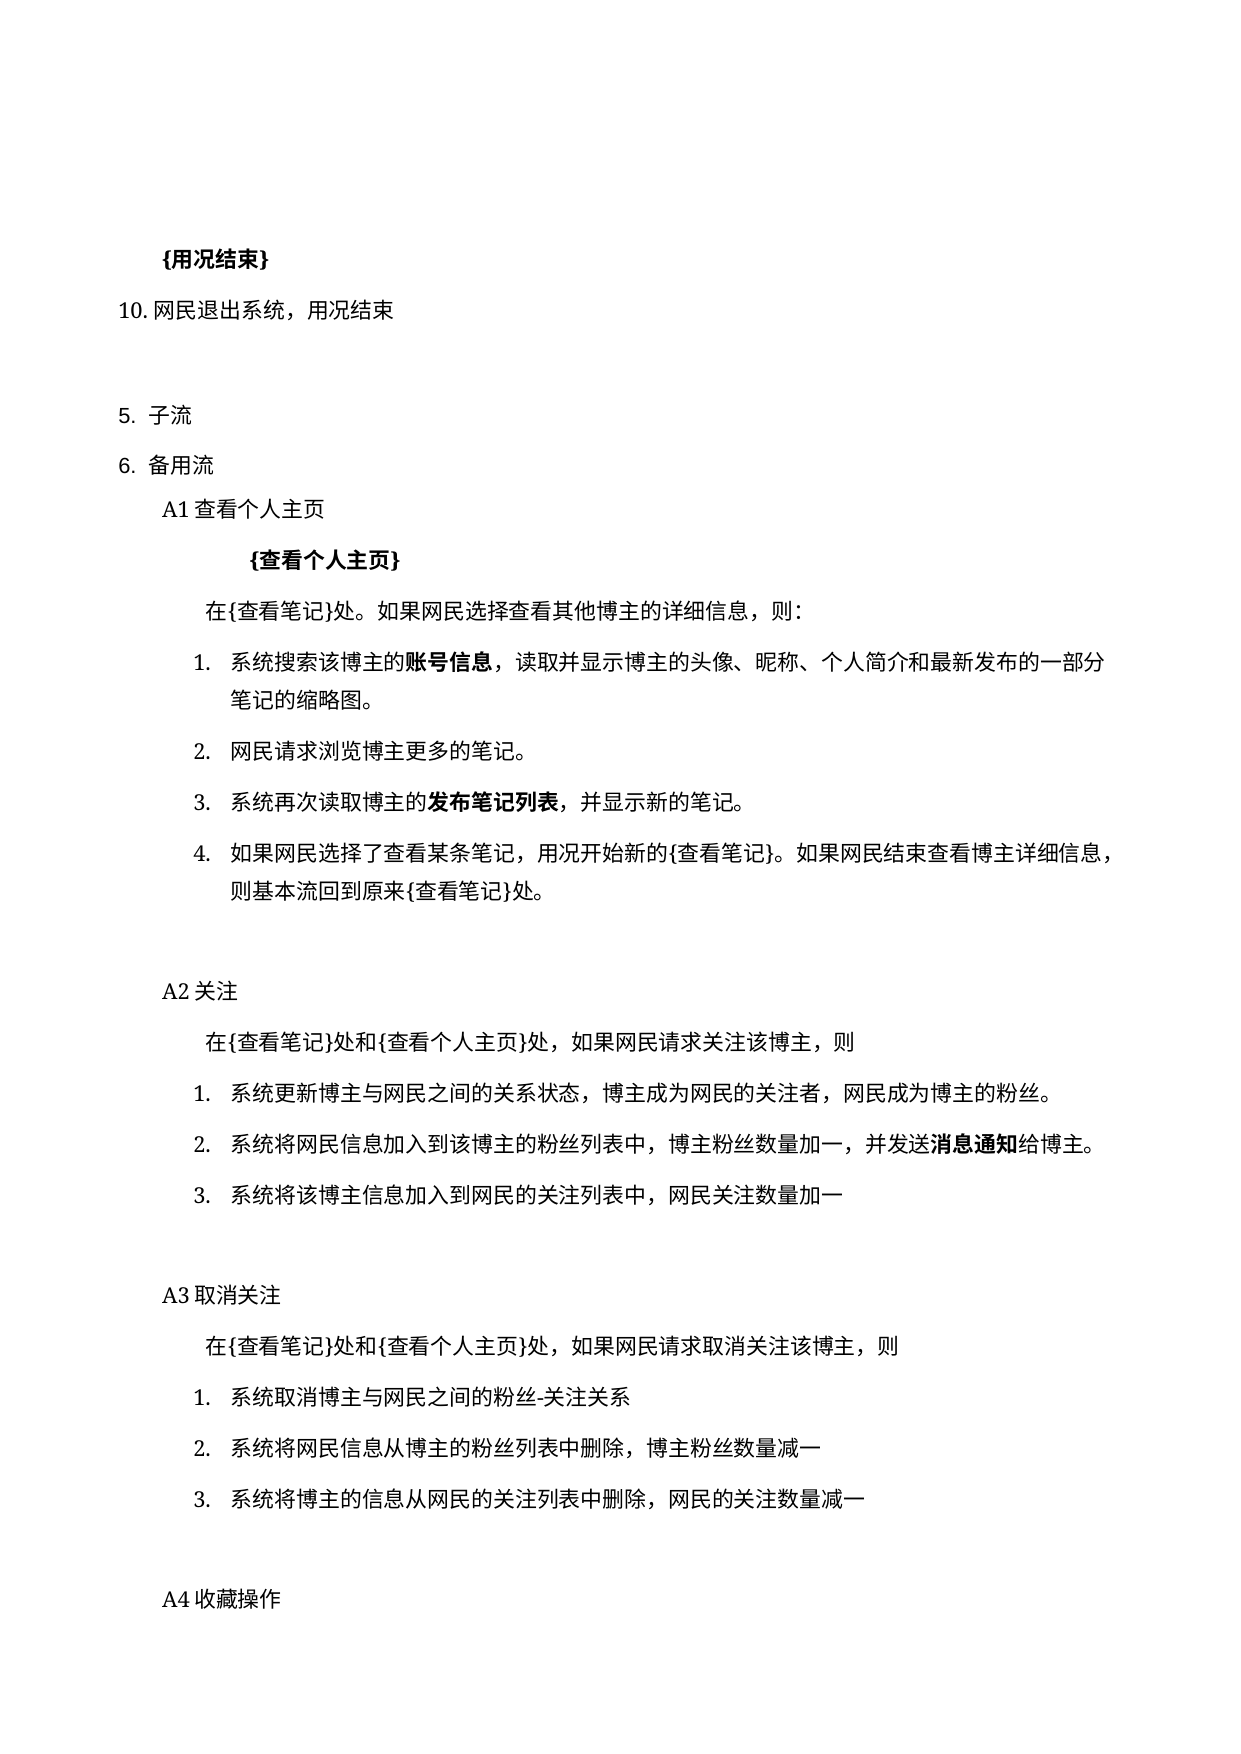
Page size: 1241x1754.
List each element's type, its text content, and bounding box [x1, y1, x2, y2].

list 如果网民选择了查看某条笔记，用况开始新的{查看笔记}。如果网民结束查看博主详细信息，则基本流回到原来{查看笔记}处。 [193, 836, 1122, 906]
text 在{查看笔记}处和{查看个人主页}处，如果网民请求关注该博主，则 [118, 1025, 1122, 1057]
subtitle 备用流 [118, 448, 1122, 479]
list 系统将博主的信息从网民的关注列表中删除，网民的关注数量减一 [193, 1482, 1122, 1514]
text 在{查看笔记}处。如果网民选择查看其他博主的详细信息，则： [118, 594, 1122, 626]
text A4收藏操作 [118, 1582, 1122, 1613]
list 系统将该博主信息加入到网民的关注列表中，网民关注数量加一 [193, 1178, 1122, 1210]
text A3取消关注 [118, 1278, 1122, 1309]
text {查看个人主页} [118, 543, 1122, 575]
text 10. 网民退出系统，用况结束 [118, 293, 1122, 325]
text 在{查看笔记}处和{查看个人主页}处，如果网民请求取消关注该博主，则 [118, 1329, 1122, 1361]
list 系统更新博主与网民之间的关系状态，博主成为网民的关注者，网民成为博主的粉丝。 [193, 1076, 1122, 1108]
text A1查看个人主页 [118, 492, 1122, 524]
list 系统将网民信息加入到该博主的粉丝列表中，博主粉丝数量加一，并发送消息通知给博主。 [193, 1127, 1122, 1159]
subtitle 子流 [118, 398, 1122, 430]
list 系统将网民信息从博主的粉丝列表中删除，博主粉丝数量减一 [193, 1431, 1122, 1463]
text A2关注 [118, 974, 1122, 1006]
text {用况结束} [118, 242, 1122, 274]
list 系统搜索该博主的账号信息，读取并显示博主的头像、昵称、个人简介和最新发布的一部分笔记的缩略图。 [193, 645, 1122, 715]
list 系统取消博主与网民之间的粉丝-关注关系 [193, 1380, 1122, 1412]
list 网民请求浏览博主更多的笔记。 [193, 734, 1122, 766]
list 系统再次读取博主的发布笔记列表，并显示新的笔记。 [193, 785, 1122, 817]
